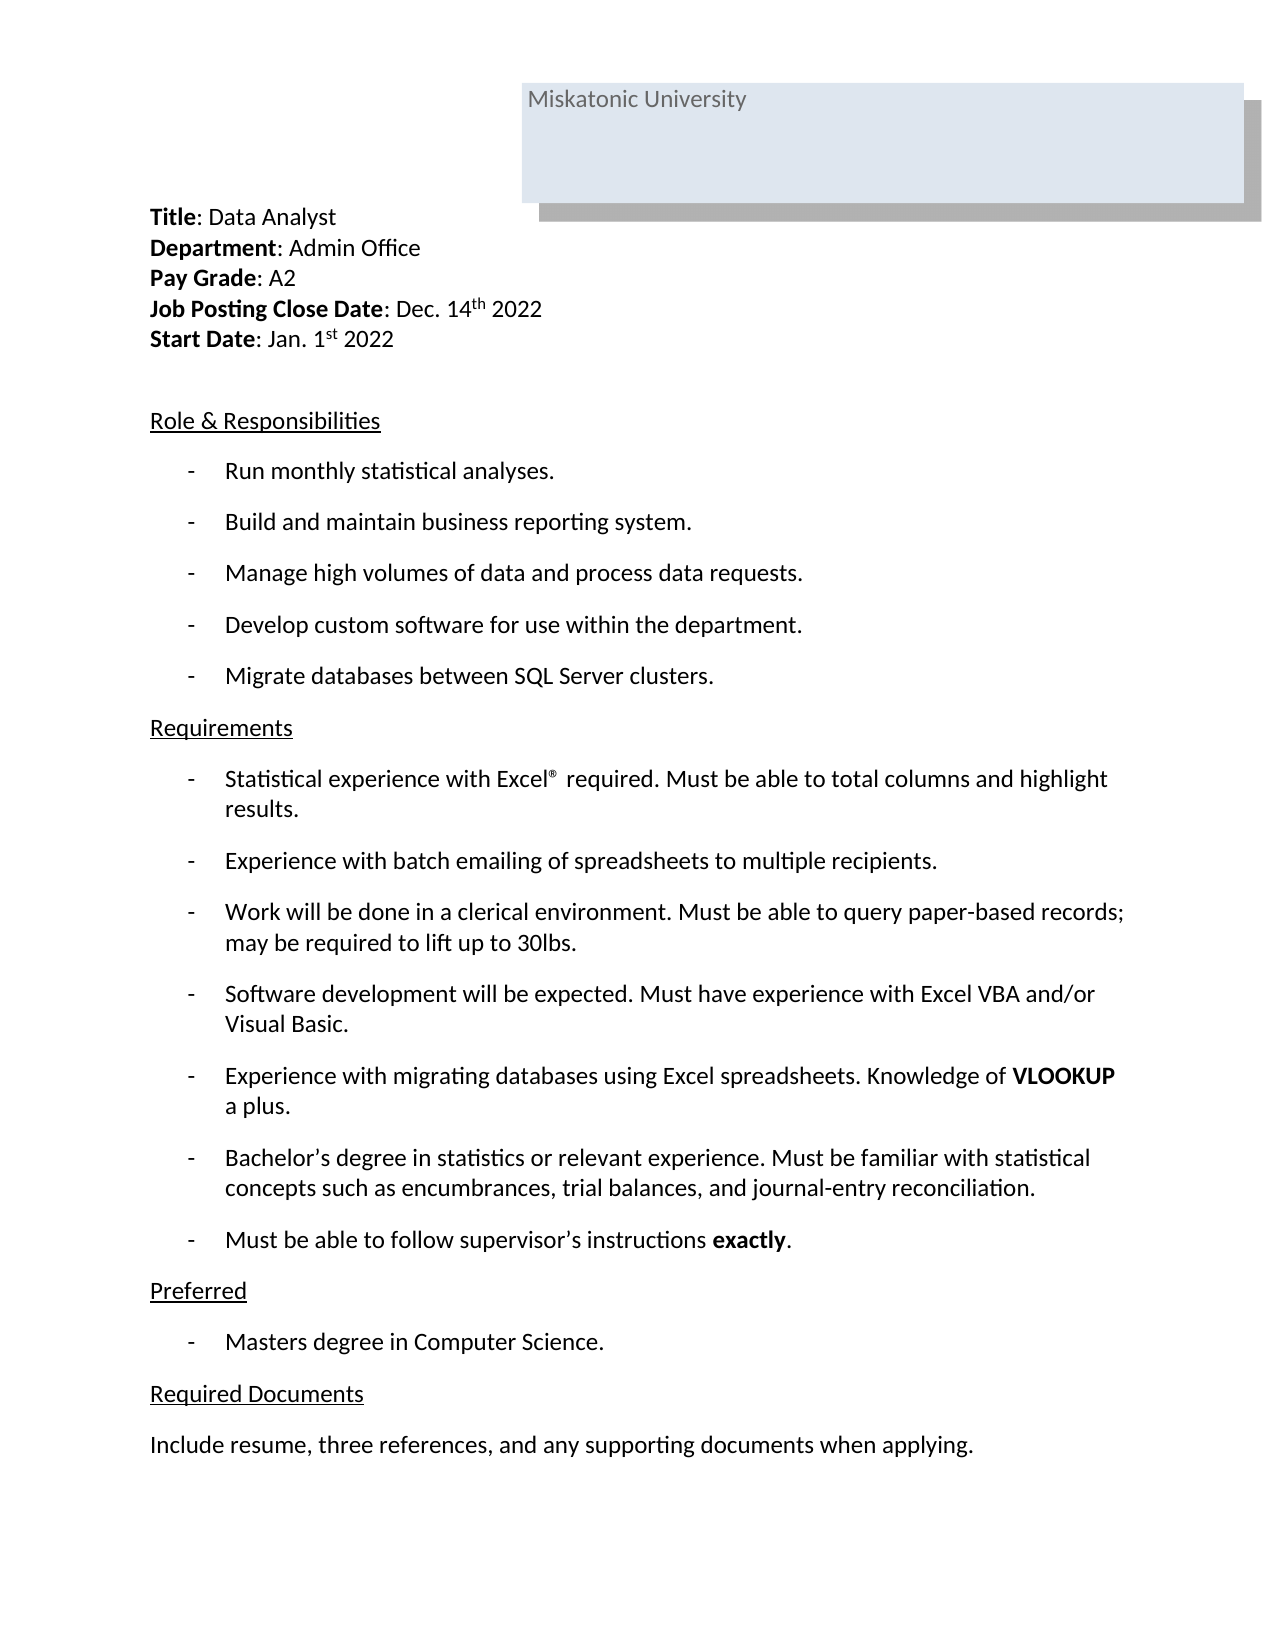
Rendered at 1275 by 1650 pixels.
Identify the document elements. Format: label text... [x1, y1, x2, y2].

list Must be able to follow supervisor’s instructions exactly. [187, 1224, 1125, 1254]
text Include resume, three references, and any supporting documents when applying. [150, 1429, 1125, 1460]
list Build and maintain business reporting system. [187, 506, 1125, 537]
text Requirements [150, 712, 1125, 742]
list Bachelor’s degree in statistics or relevant experience. Must be familiar with statistical concepts such as encumbrances, trial balances, and journal-entry reconciliation. [187, 1142, 1125, 1203]
list Run monthly statistical analyses. [187, 455, 1125, 485]
list Software development will be expected. Must have experience with Excel VBA and/or Visual Basic. [187, 978, 1125, 1039]
list Statistical experience with Excel® required. Must be able to total columns and highlight results. [187, 763, 1125, 824]
list Masters degree in Computer Science. [187, 1326, 1125, 1357]
text Required Documents [150, 1378, 1125, 1408]
text Preferred [150, 1275, 1125, 1306]
text Role & Responsibilities [150, 405, 1125, 436]
list Experience with migrating databases using Excel spreadsheets. Knowledge of VLOOKUP a plus. [187, 1060, 1125, 1121]
list Experience with batch emailing of spreadsheets to multiple recipients. [187, 845, 1125, 875]
list Work will be done in a clerical environment. Must be able to query paper-based records; may be required to lift up to 30lbs. [187, 896, 1125, 957]
list Develop custom software for use within the department. [187, 609, 1125, 639]
list Manage high volumes of data and process data requests. [187, 558, 1125, 588]
list Migrate databases between SQL Server clusters. [187, 660, 1125, 691]
text Title: Data Analyst Department: Admin Office Pay Grade: A2 Job Posting Close Date: Dec. 14th 2022 Start Date: Jan. 1st 2022 [150, 201, 1125, 384]
